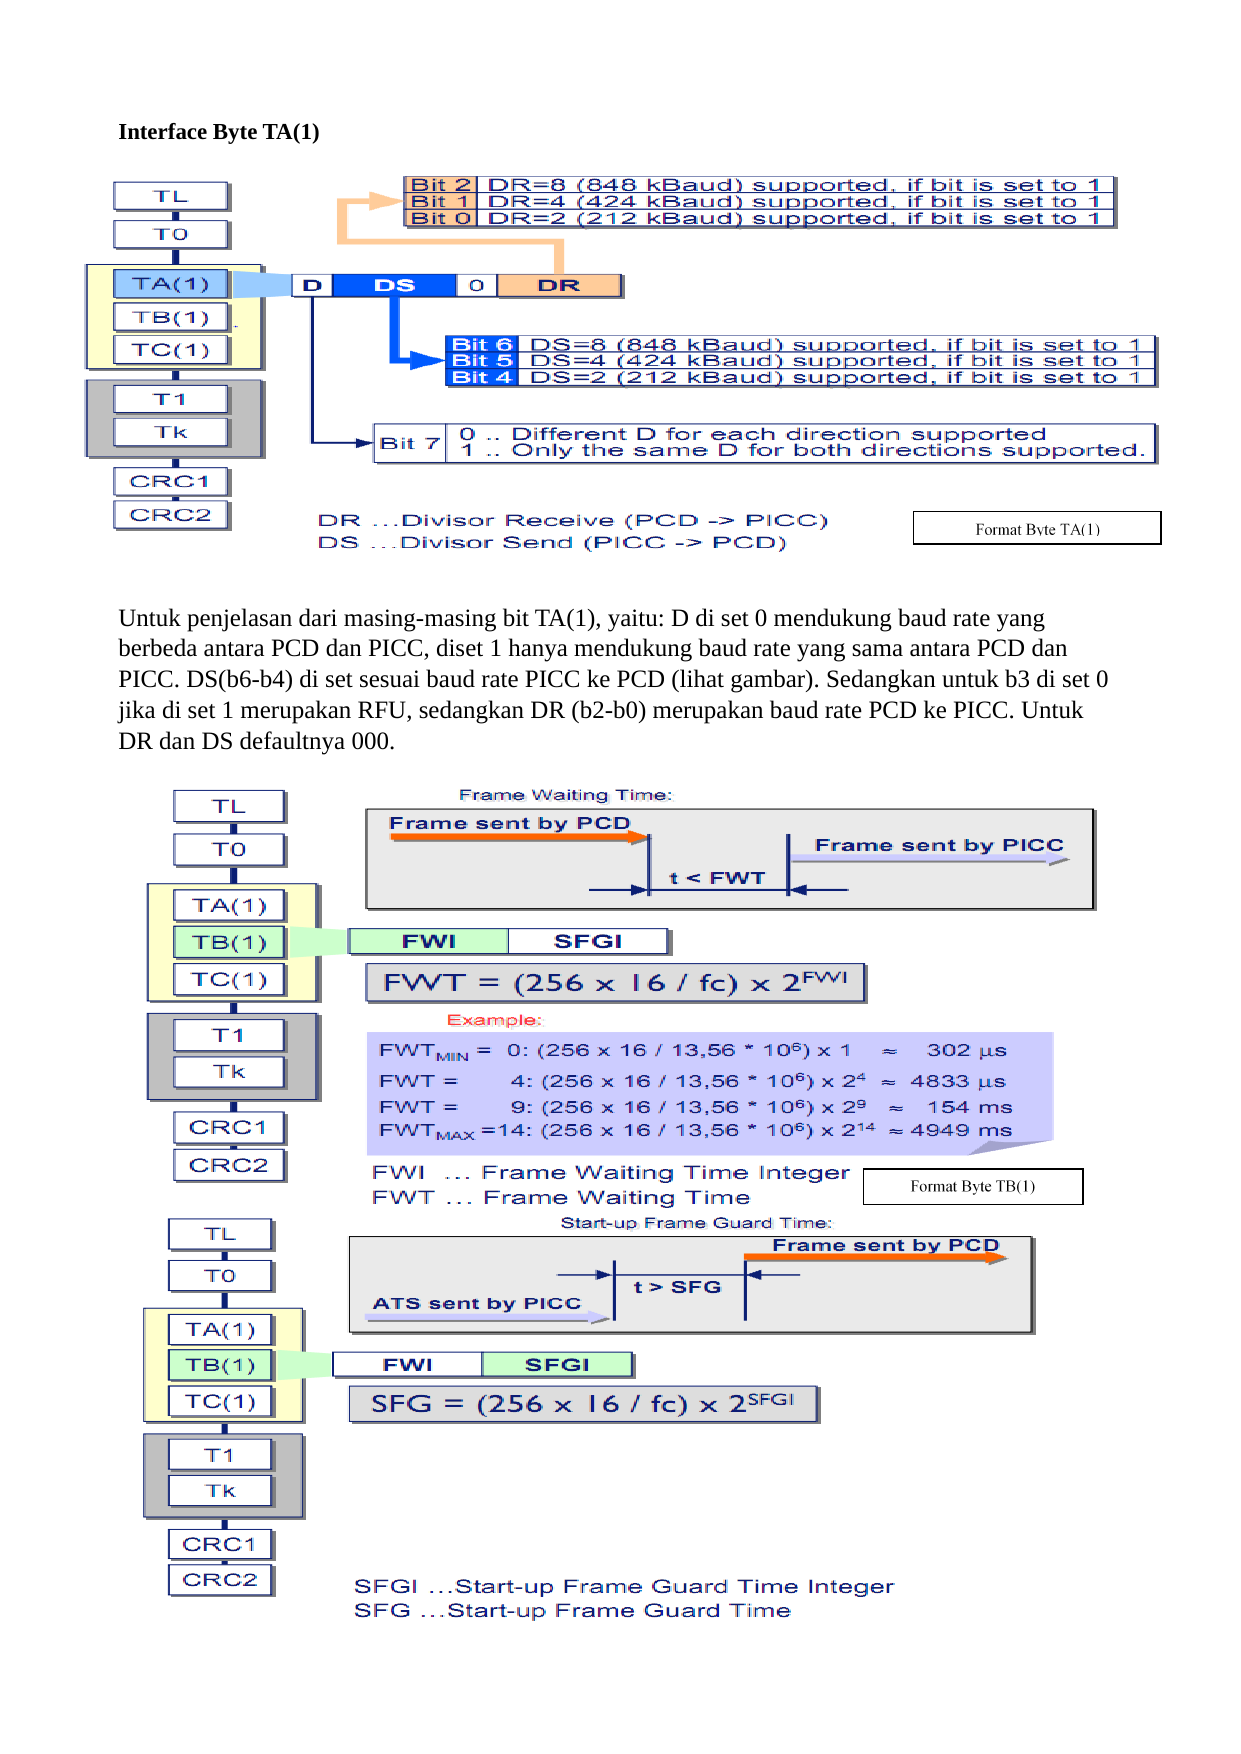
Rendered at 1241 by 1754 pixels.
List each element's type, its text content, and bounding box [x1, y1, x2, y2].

text Interface Byte TA(1) [118, 118, 1122, 144]
text Untuk penjelasan dari masing-masing bit TA(1), yaitu: D di set 0 mendukung baud rate yang berbeda antara PCD dan PICC, diset 1 hanya mendukung baud rate yang sama antara PCD dan PICC. DS(b6-b4) di set sesuai baud rate PICC ke PCD (lihat gambar). Sedangkan untuk b3 di set 0 jika di set 1 merupakan RFU, sedangkan DR (b2-b0) merupakan baud rate PCD ke PICC. Untuk DR dan DS defaultnya 000. [118, 603, 1122, 754]
